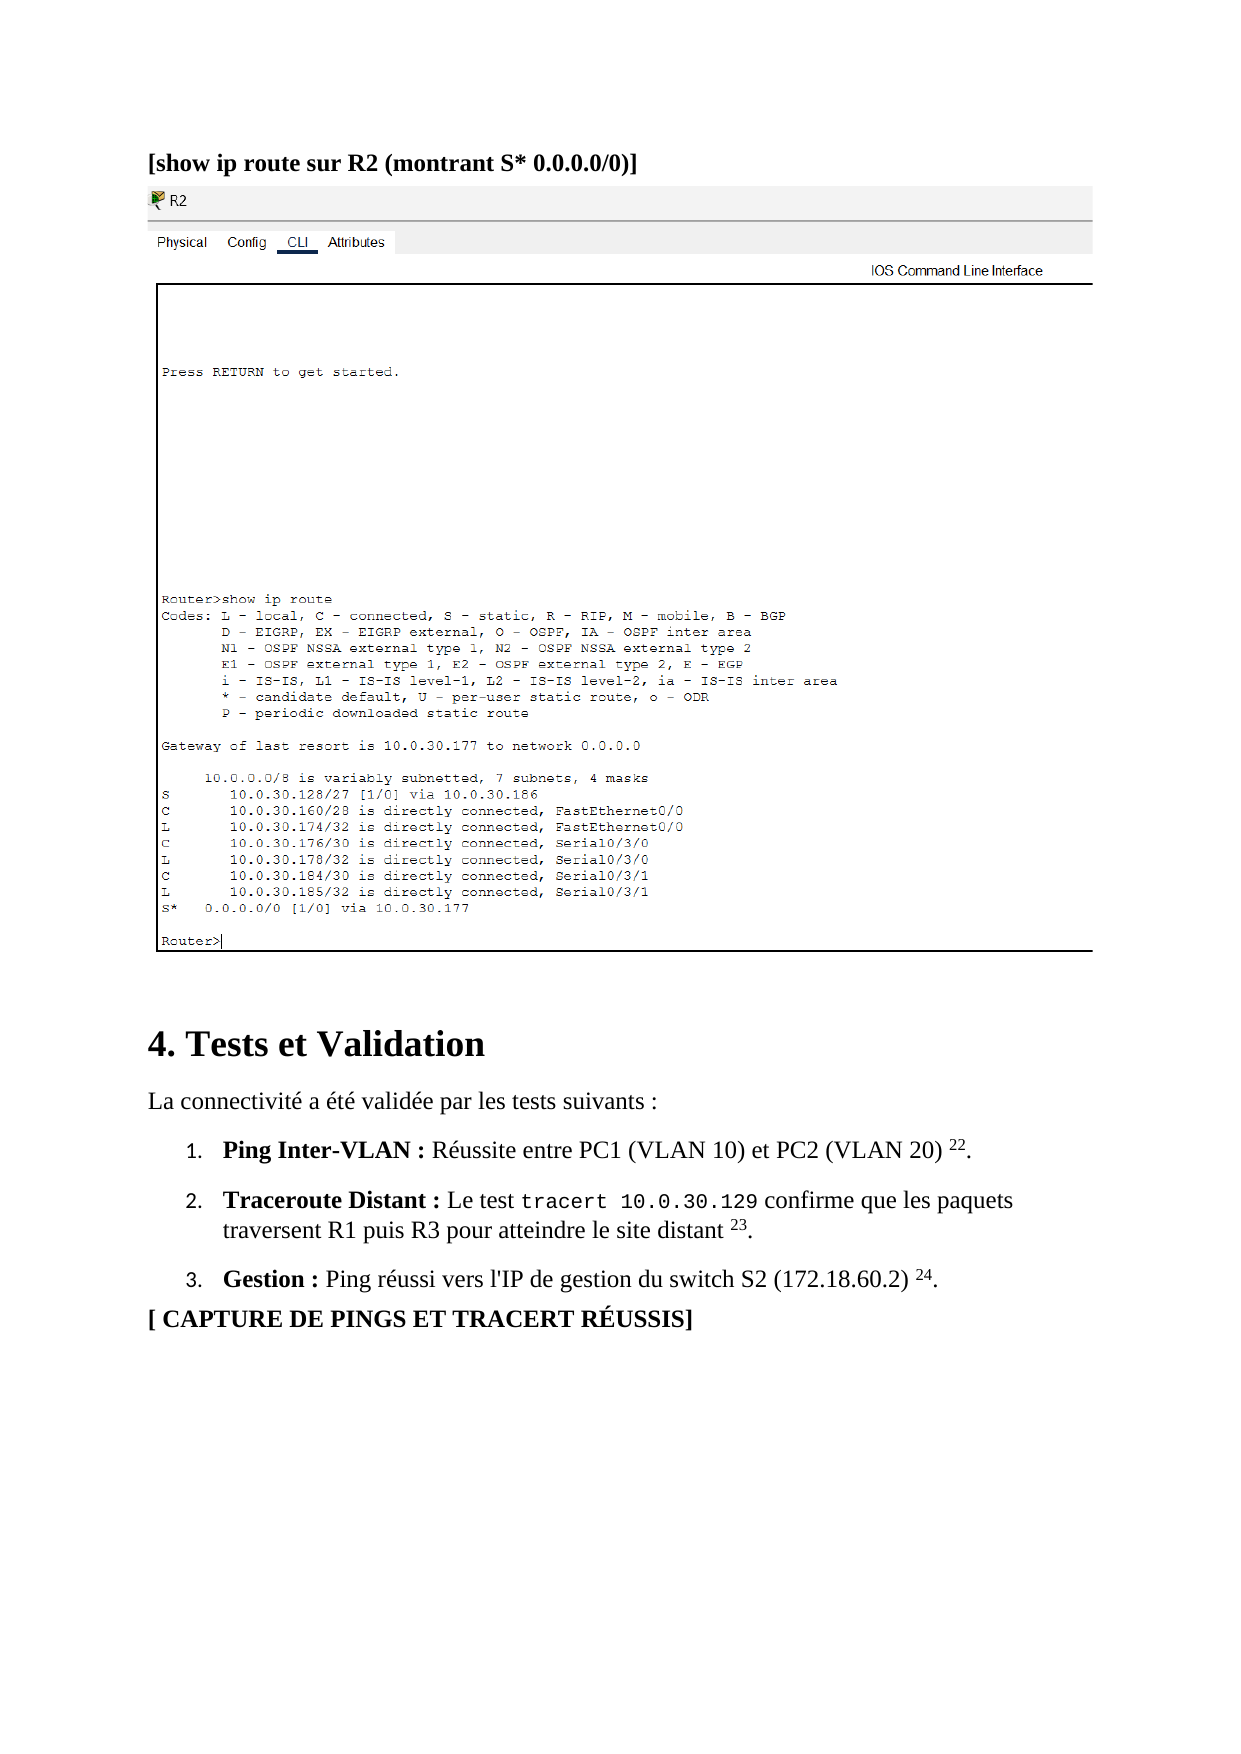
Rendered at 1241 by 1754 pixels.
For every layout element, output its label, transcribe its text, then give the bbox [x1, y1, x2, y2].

subtitle 4. Tests et Validation [148, 1022, 1093, 1065]
list Ping Inter-VLAN : Réussite entre PC1 (VLAN 10) et PC2 (VLAN 20) 22. [185, 1135, 1093, 1164]
text [ CAPTURE DE PINGS ET TRACERT RÉUSSIS] [148, 1304, 1093, 1333]
text [show ip route sur R2 (montrant S* 0.0.0.0/0)] [148, 148, 1093, 176]
list Traceroute Distant : Le test tracert 10.0.30.129 confirme que les paquets traversent R1 puis R3 pour atteindre le site distant 23. [185, 1185, 1093, 1243]
text La connectivité a été validée par les tests suivants : [148, 1086, 1093, 1114]
list Gestion : Ping réussi vers l'IP de gestion du switch S2 (172.18.60.2) 24. [185, 1264, 1093, 1293]
